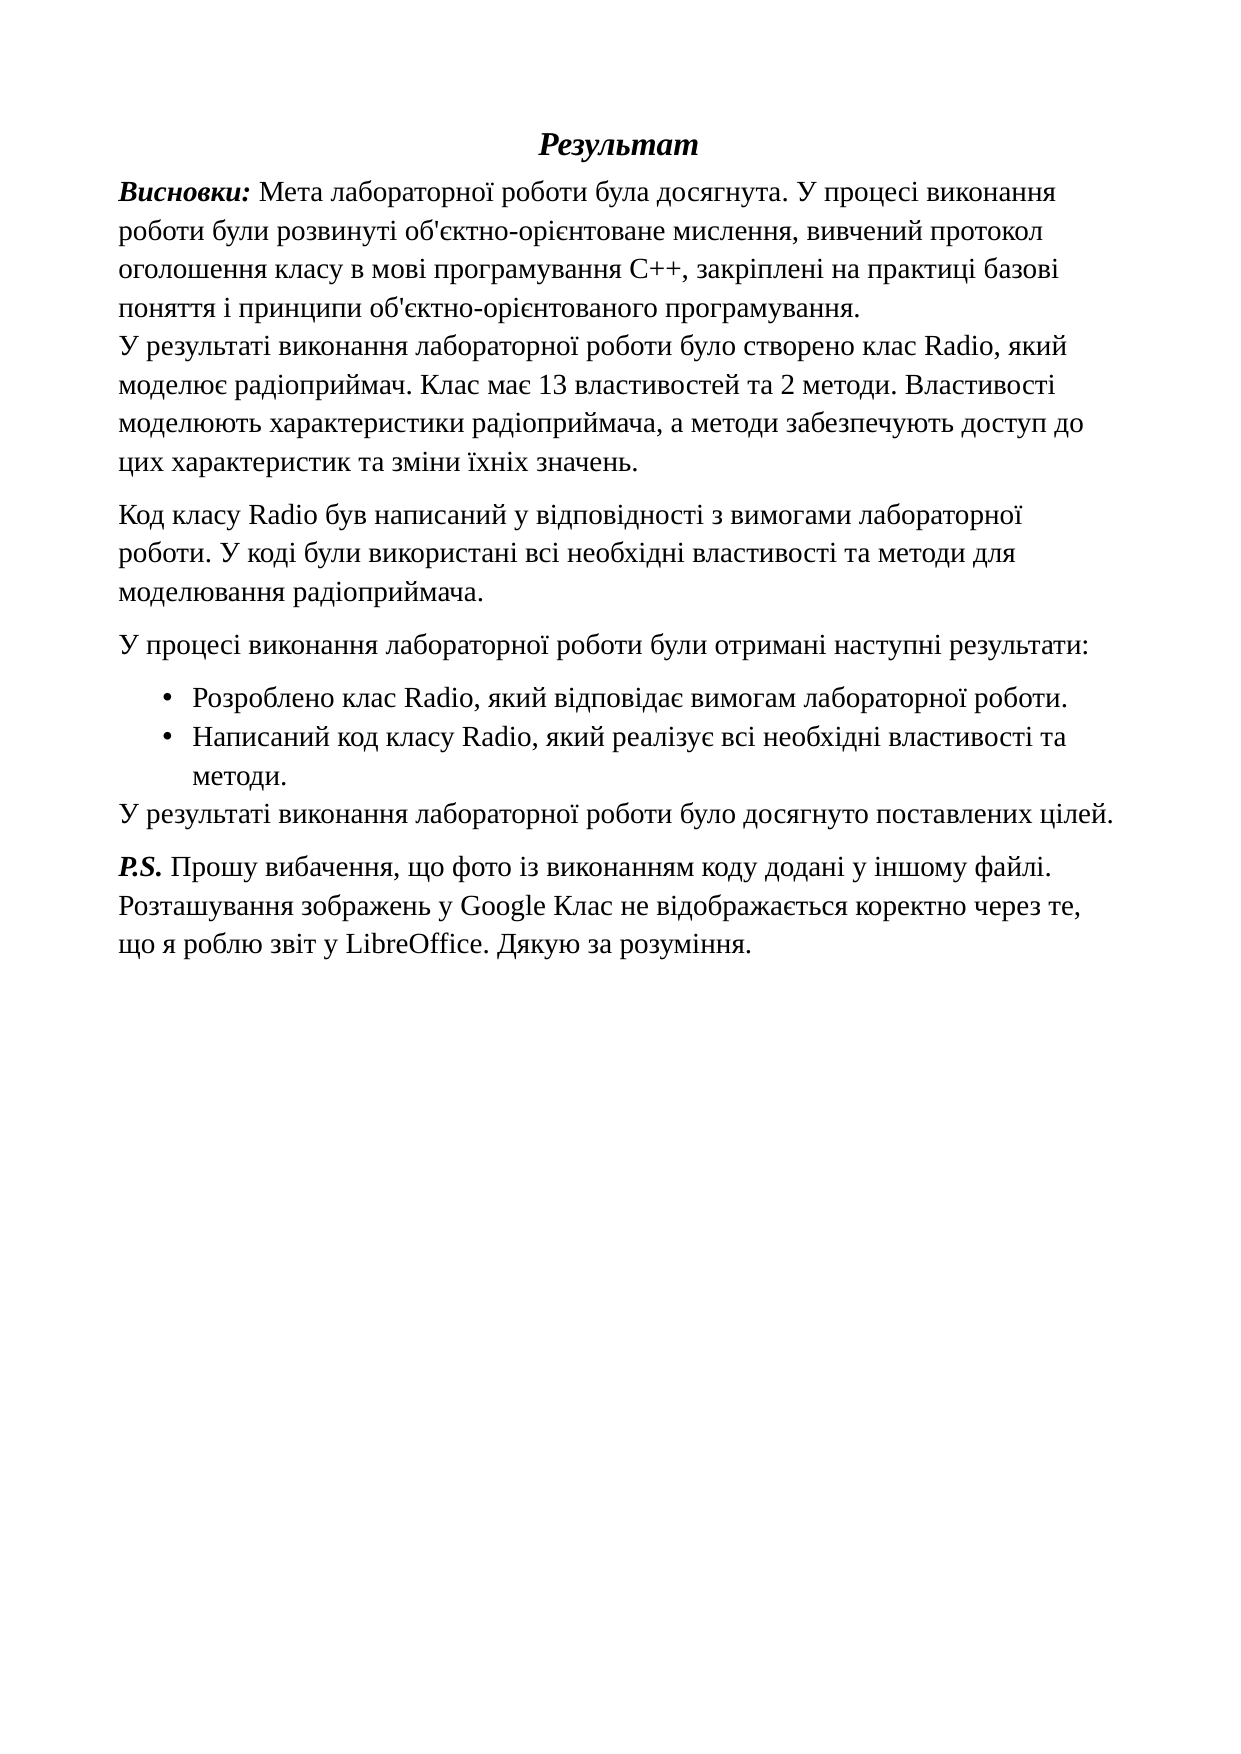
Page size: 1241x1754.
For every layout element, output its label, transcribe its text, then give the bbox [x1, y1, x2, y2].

text Результат [118, 124, 1122, 162]
text Код класу Radio був написаний у відповідності з вимогами лабораторної роботи. У коді були використані всі необхідні властивості та методи для моделювання радіоприймача. [118, 497, 1122, 608]
text P.S. Прошу вибачення, що фото із виконанням коду додані у іншому файлі. Розташування зображень у Google Клас не відображається коректно через те, що я роблю звіт у LibreOffice. Дякую за розуміння. [118, 849, 1122, 960]
text У результаті виконання лабораторної роботи було створено клас Radio, який моделює радіоприймач. Клас має 13 властивостей та 2 методи. Властивості моделюють характеристики радіоприймача, а методи забезпечують доступ до цих характеристик та зміни їхніх значень. [118, 328, 1122, 477]
text У процесі виконання лабораторної роботи були отримані наступні результати: [118, 627, 1122, 661]
text Висновки: Мета лабораторної роботи була досягнута. У процесі виконання роботи були розвинуті об'єктно-орієнтоване мислення, вивчений протокол оголошення класу в мові програмування C++, закріплені на практиці базові поняття і принципи об'єктно-орієнтованого програмування. [118, 174, 1122, 323]
text У результаті виконання лабораторної роботи було досягнуто поставлених цілей. [118, 796, 1122, 830]
list Написаний код класу Radio, який реалізує всі необхідні властивості та методи. [162, 719, 1122, 791]
list Розроблено клас Radio, який відповідає вимогам лабораторної роботи. [162, 680, 1122, 714]
